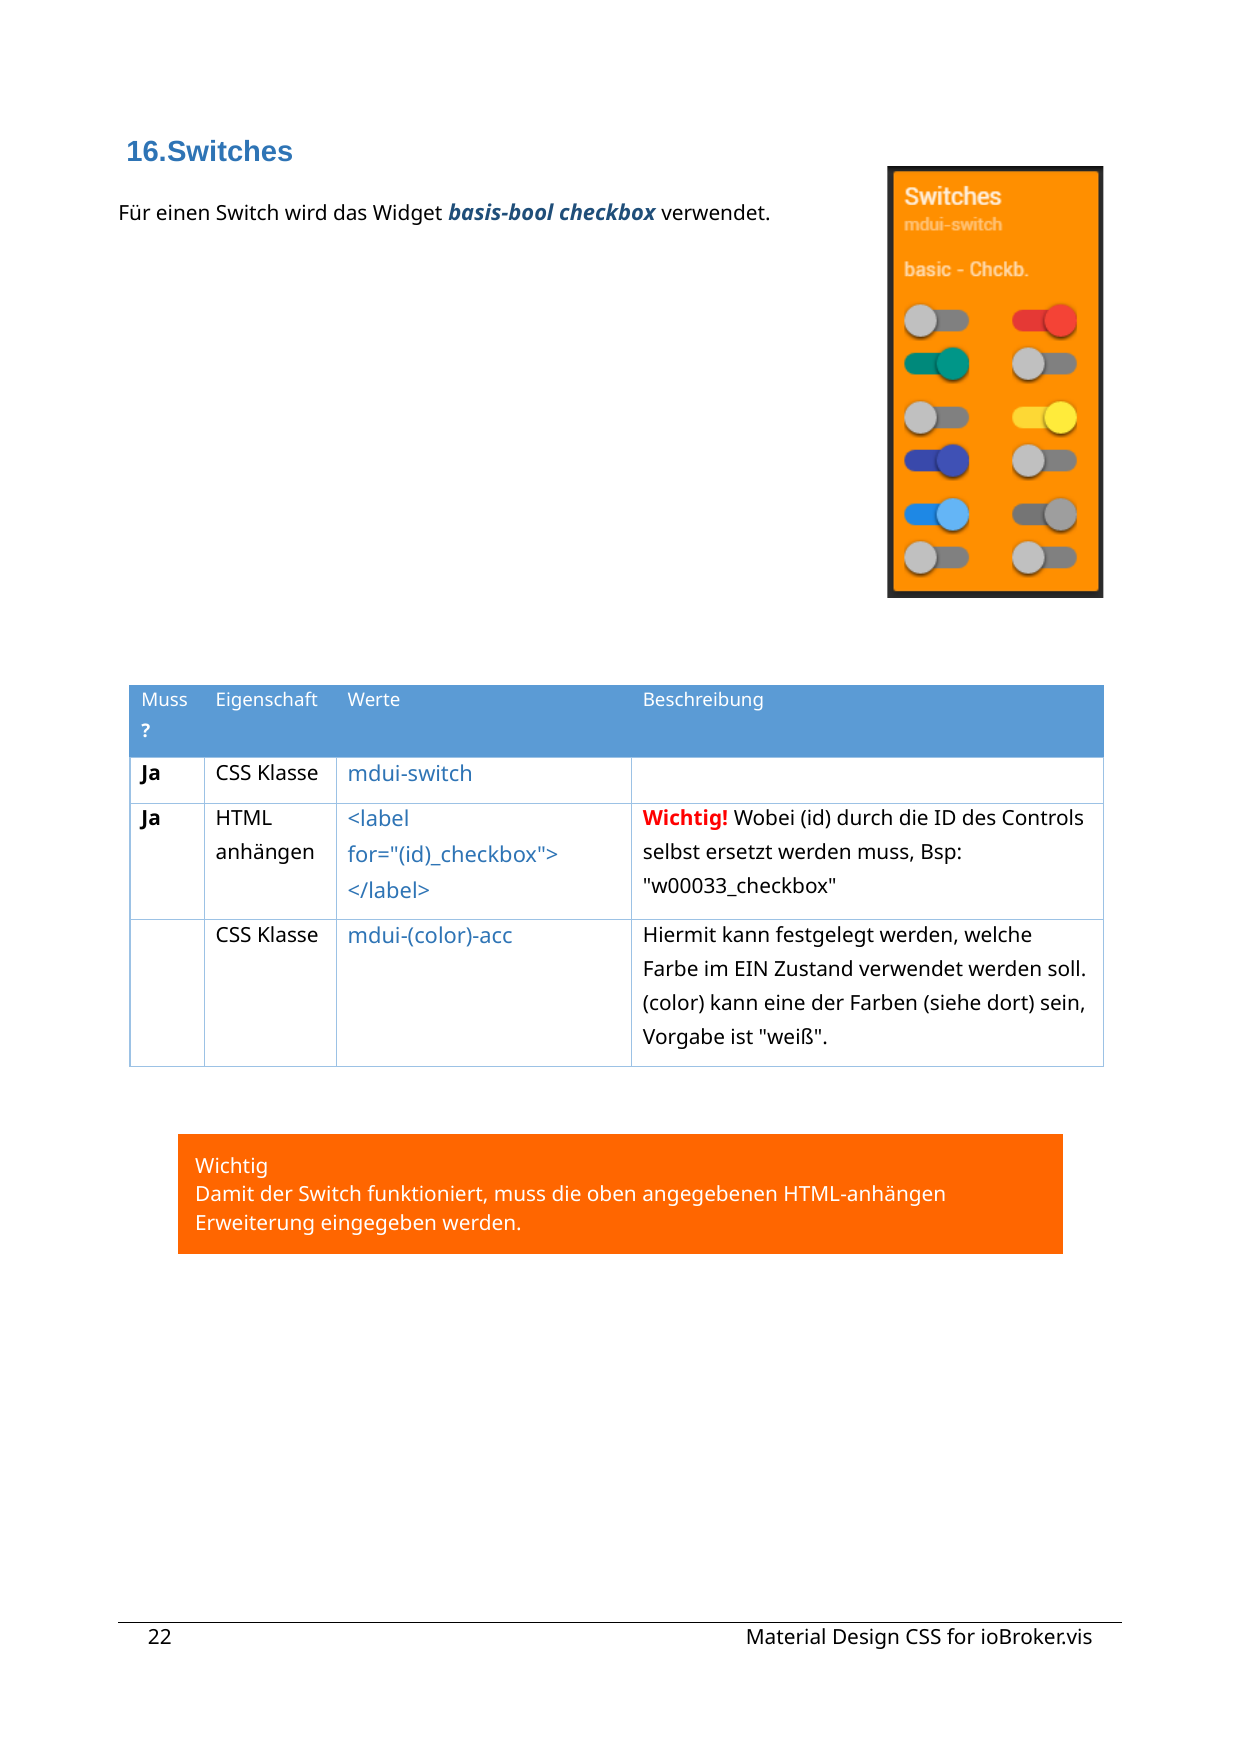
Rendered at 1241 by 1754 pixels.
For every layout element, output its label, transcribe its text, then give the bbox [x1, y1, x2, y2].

table_header Werte [336, 686, 631, 757]
text Für einen Switch wird das Widget basis-bool checkbox verwendet. [118, 197, 887, 227]
table_cell Ja [131, 758, 204, 802]
table_cell mdui-switch [337, 758, 631, 802]
table_cell Ja [131, 804, 204, 919]
text Wichtig Damit der Switch funktioniert, muss die oben angegebenen HTML-anhängen Erweiterung eingegeben werden. [178, 1134, 1063, 1254]
table_cell [632, 758, 1103, 802]
table_header Eigenschaft [204, 686, 336, 757]
subtitle Switches [118, 134, 1122, 168]
table_cell Hiermit kann festgelegt werden, welche Farbe im EIN Zustand verwendet werden soll. (color) kann eine der Farben (siehe dort) sein, Vorgabe ist "weiß". [632, 920, 1103, 1066]
table_cell CSS Klasse [205, 758, 336, 802]
table_cell CSS Klasse [205, 920, 336, 1066]
picture [887, 166, 1104, 598]
table_cell mdui-(color)-acc [337, 920, 631, 1066]
table_header Muss? [131, 686, 204, 757]
table_cell [131, 920, 204, 1066]
table_cell HTML anhängen [205, 804, 336, 919]
table_cell Wichtig! Wobei (id) durch die ID des Controls selbst ersetzt werden muss, Bsp: "w00033_checkbox" [632, 804, 1103, 919]
table_header Beschreibung [631, 686, 1103, 757]
table_cell <label for="(id)_checkbox"> </label> [337, 804, 631, 919]
